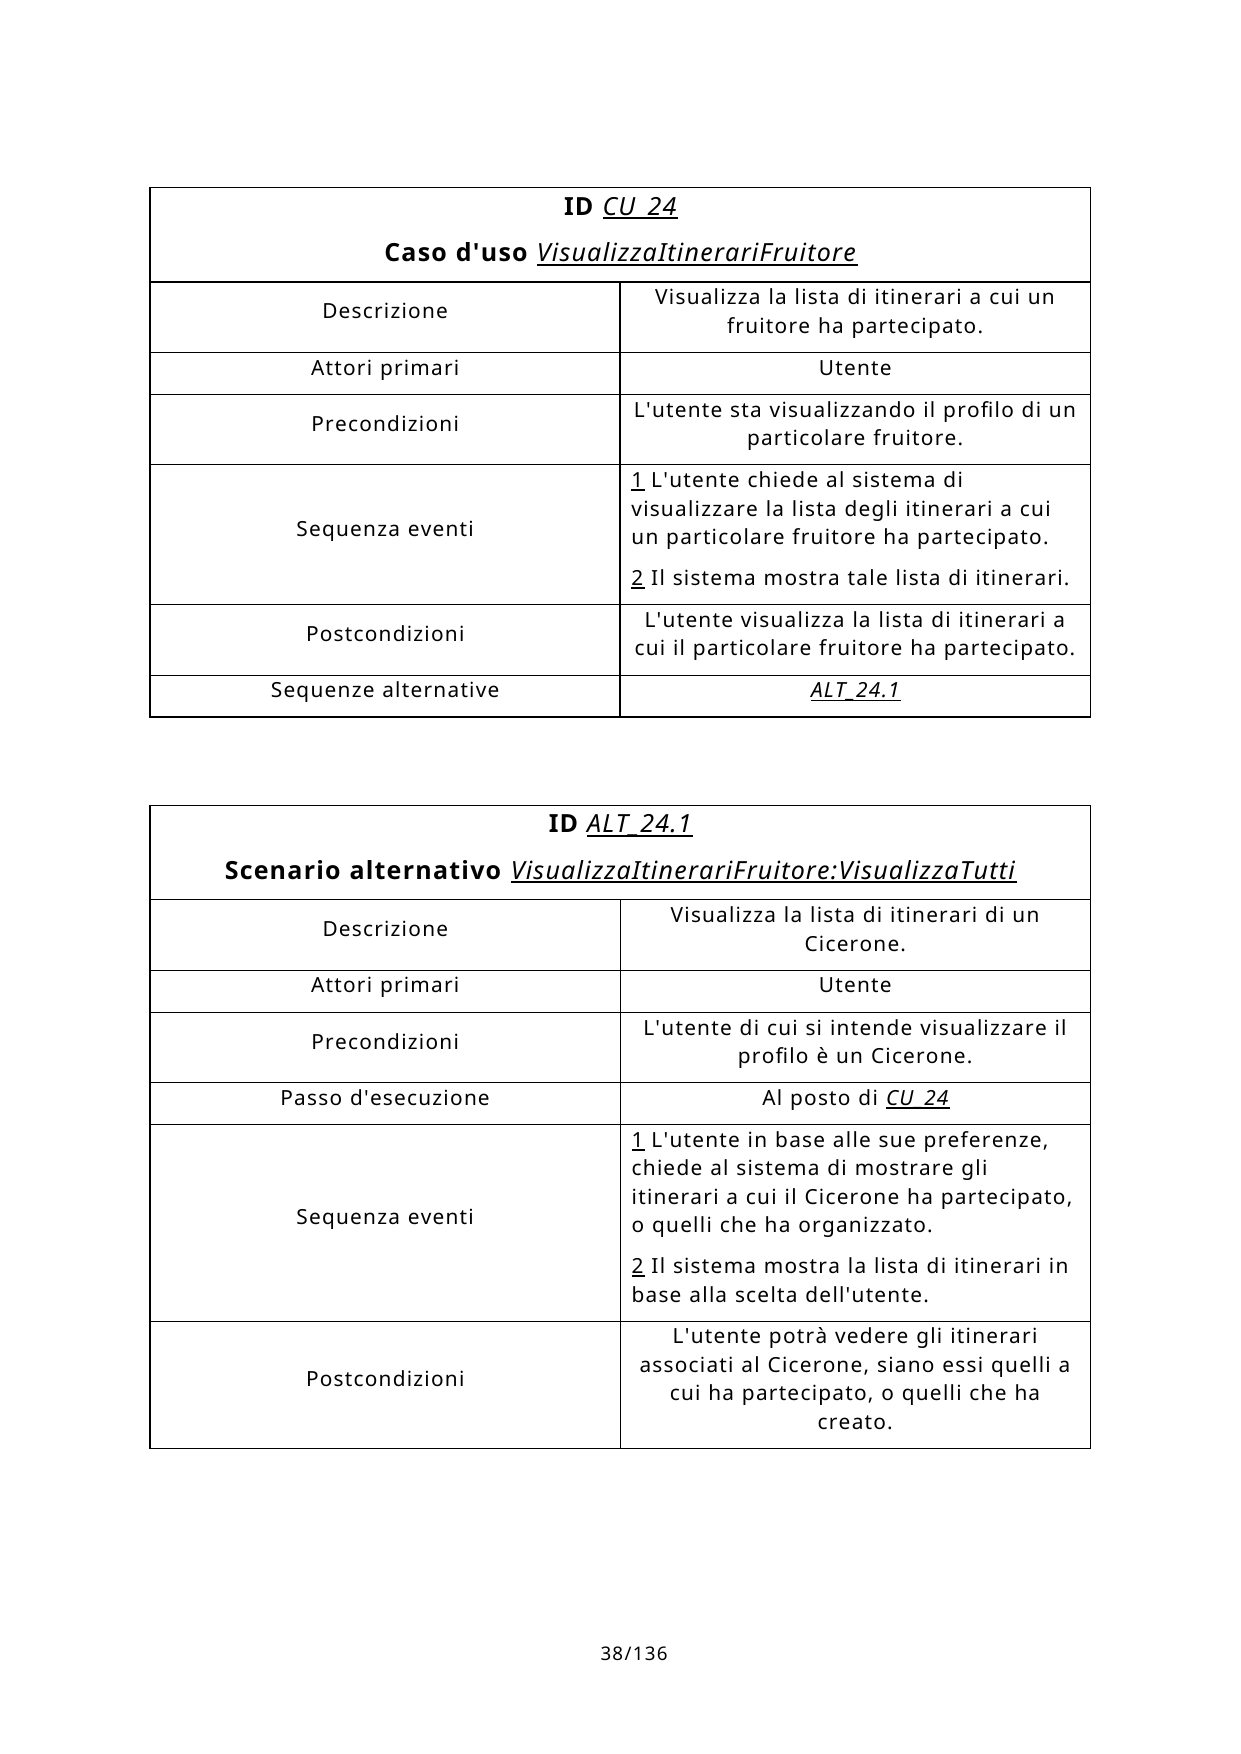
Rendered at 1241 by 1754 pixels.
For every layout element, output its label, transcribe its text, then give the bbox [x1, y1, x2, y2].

table_cell Al posto di CU_24 [621, 1083, 1090, 1124]
table_cell Passo d'esecuzione [151, 1083, 620, 1124]
table_cell L'utente di cui si intende visualizzare il profilo è un Cicerone. [621, 1013, 1090, 1082]
table_cell Visualizza la lista di itinerari di un Cicerone. [621, 900, 1090, 969]
table_cell Descrizione [151, 900, 620, 969]
table_cell L'utente visualizza la lista di itinerari a cui il particolare fruitore ha partecipato. [621, 605, 1090, 674]
table_cell L'utente potrà vedere gli itinerari associati al Cicerone, siano essi quelli a cui ha partecipato, o quelli che ha creato. [621, 1322, 1090, 1448]
table_cell ALT_24.1 [621, 676, 1090, 716]
table_cell Attori primari [151, 353, 619, 394]
table_cell Postcondizioni [151, 605, 619, 674]
table_cell Sequenza eventi [151, 465, 619, 604]
table_cell Utente [621, 353, 1090, 394]
table_cell Precondizioni [151, 395, 619, 464]
table_header ID CU_24 Caso d'uso VisualizzaItinerariFruitore [151, 188, 1090, 281]
table_cell Precondizioni [151, 1013, 620, 1082]
table_cell Sequenze alternative [151, 676, 619, 716]
table_cell 1 L'utente in base alle sue preferenze, chiede al sistema di mostrare gli itinerari a cui il Cicerone ha partecipato, o quelli che ha organizzato. 2 Il sistema mostra la lista di itinerari in base alla scelta dell'utente. [621, 1125, 1090, 1321]
table_header ID ALT_24.1 Scenario alternativo VisualizzaItinerariFruitore:VisualizzaTutti [151, 806, 1090, 899]
table_cell Sequenza eventi [151, 1125, 620, 1321]
table_cell 1 L'utente chiede al sistema di visualizzare la lista degli itinerari a cui un particolare fruitore ha partecipato. 2 Il sistema mostra tale lista di itinerari. [621, 465, 1090, 604]
table_cell Descrizione [151, 283, 619, 352]
table_cell Utente [621, 971, 1090, 1012]
table_cell Visualizza la lista di itinerari a cui un fruitore ha partecipato. [621, 283, 1090, 352]
table_cell Attori primari [151, 971, 620, 1012]
table_cell L'utente sta visualizzando il profilo di un particolare fruitore. [621, 395, 1090, 464]
table_cell Postcondizioni [151, 1322, 620, 1448]
